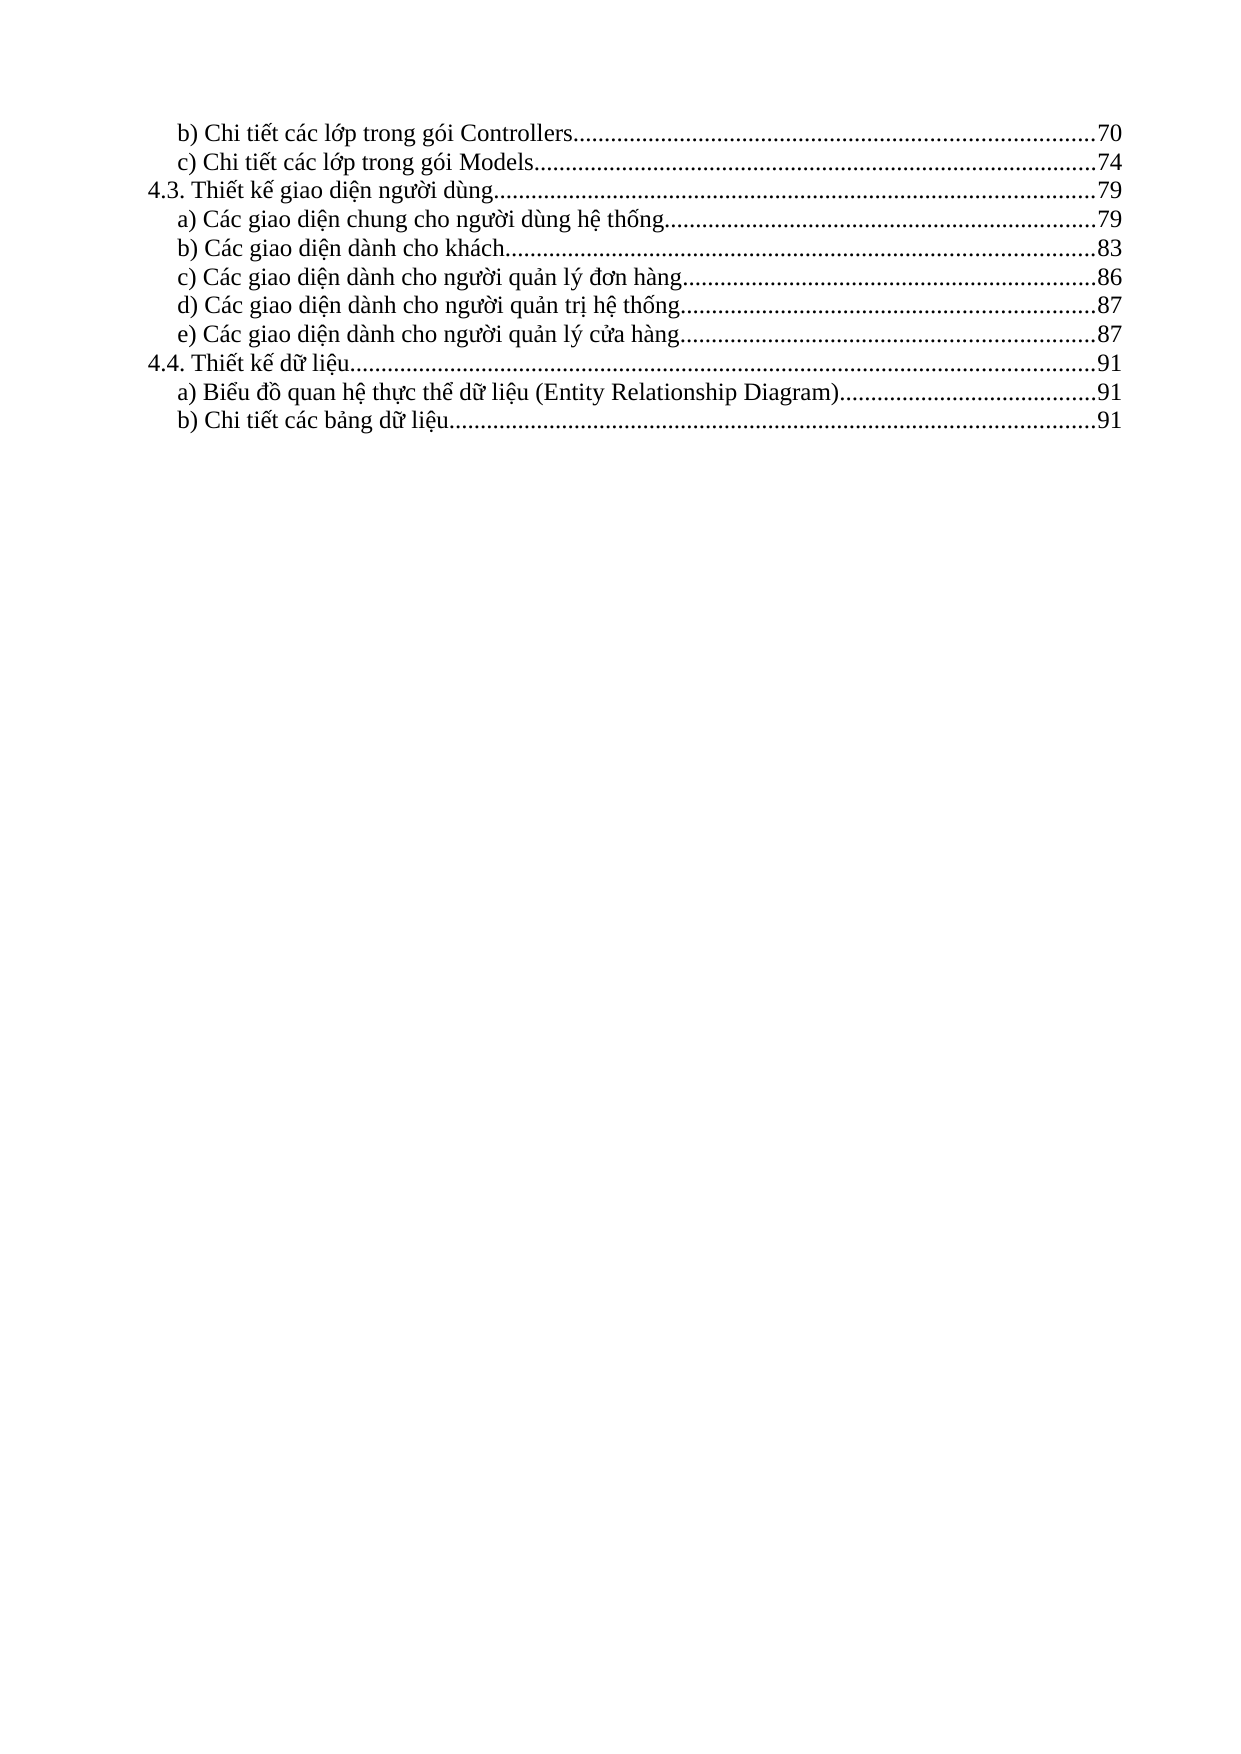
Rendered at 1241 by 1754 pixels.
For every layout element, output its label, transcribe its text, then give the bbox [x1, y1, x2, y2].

text a) Biểu đồ quan hệ thực thể dữ liệu (Entity Relationship Diagram) 91 [177, 377, 1122, 406]
text c) Chi tiết các lớp trong gói Models 74 [177, 147, 1122, 176]
text a) Các giao diện chung cho người dùng hệ thống 79 [177, 204, 1122, 233]
text b) Chi tiết các bảng dữ liệu 91 [177, 406, 1122, 434]
text d) Các giao diện dành cho người quản trị hệ thống 87 [177, 291, 1122, 319]
text 4.4. Thiết kế dữ liệu 91 [148, 348, 1122, 377]
text c) Các giao diện dành cho người quản lý đơn hàng 86 [177, 262, 1122, 291]
text e) Các giao diện dành cho người quản lý cửa hàng 87 [177, 319, 1122, 348]
text b) Các giao diện dành cho khách 83 [177, 233, 1122, 262]
text 4.3. Thiết kế giao diện người dùng 79 [148, 176, 1122, 204]
text b) Chi tiết các lớp trong gói Controllers 70 [177, 118, 1122, 147]
